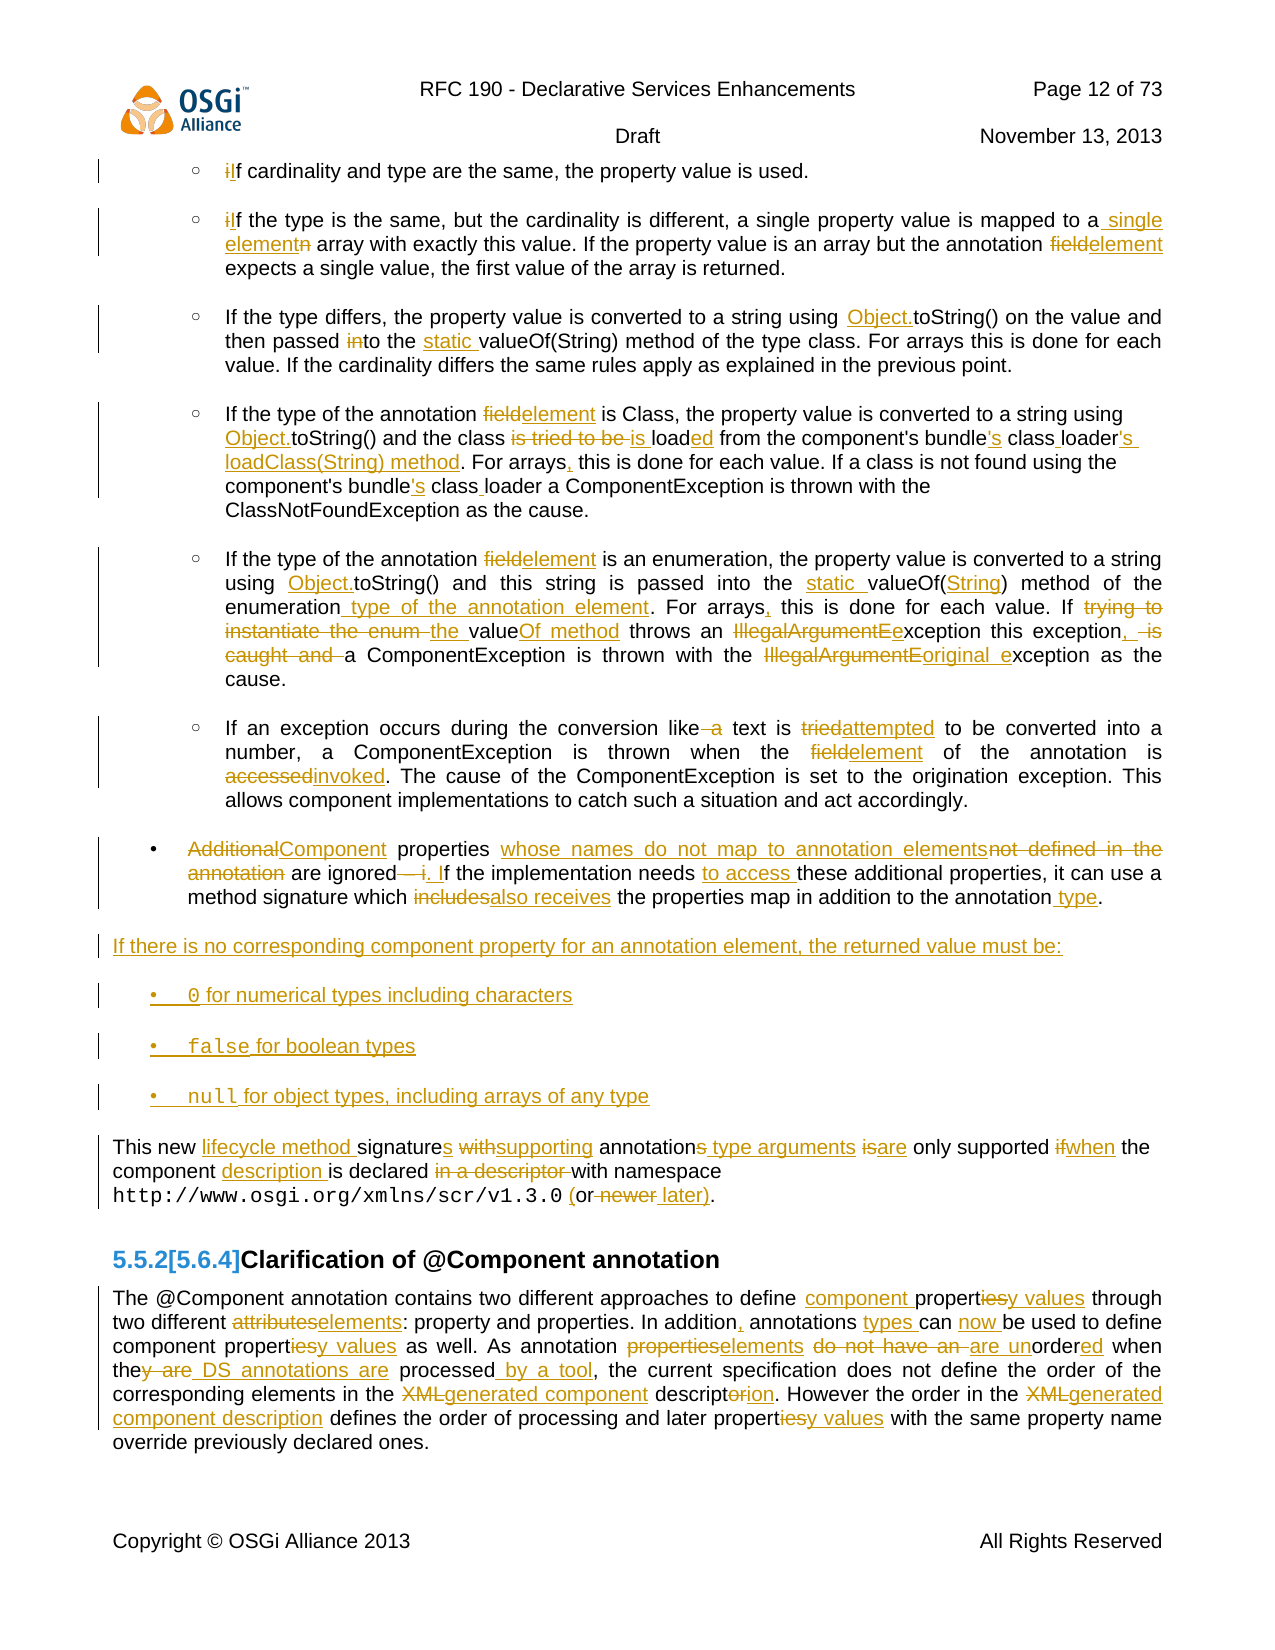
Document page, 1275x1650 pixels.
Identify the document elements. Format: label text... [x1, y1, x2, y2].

text The @Component annotation contains two different approaches to define component property values through two different elements: property and properties. In addition, annotations types can now be used to define component property values as well. As annotation elements are unordered when the DS annotations are processed by a tool, the current specification does not define the order of the corresponding elements in the generated component description. However the order in the generated component description defines the order of processing and later property values with the same property name override previously declared ones. [112, 1286, 1162, 1454]
subtitle Clarification of @Component annotation [112, 1245, 1162, 1274]
list false for boolean types [150, 1033, 1162, 1059]
text This new lifecycle method signatures supporting annotation type arguments are only supported when the component description is declared with namespace http://www.osgi.org/xmlns/scr/v1.3.0 (or later). [112, 1135, 1162, 1209]
list If an exception occurs during the conversion like text is attempted to be converted into a number, a ComponentException is thrown when the element of the annotation is invoked. The cause of the ComponentException is set to the origination exception. This allows component implementations to catch such a situation and act accordingly. [187, 716, 1162, 812]
list If the type of the annotation element is an enumeration, the property value is converted to a string using Object.toString() and this string is passed into the static valueOf(String) method of the enumeration type of the annotation element. For arrays, this is done for each value. If the valueOf method throws an exception this exception, a ComponentException is thrown with the original exception as the cause. [187, 547, 1162, 691]
list If cardinality and type are the same, the property value is used. [187, 159, 1162, 183]
list If the type differs, the property value is converted to a string using Object.toString() on the value and then passed to the static valueOf(String) method of the type class. For arrays this is done for each value. If the cardinality differs the same rules apply as explained in the previous point. [187, 305, 1162, 377]
list 0 for numerical types including characters [150, 983, 1162, 1008]
list Component properties whose names do not map to annotation elements are ignored. If the implementation needs to access these additional properties, it can use a method signature which also receives the properties map in addition to the annotation type. [150, 837, 1162, 909]
list If the type of the annotation element is Class, the property value is converted to a string using Object.toString() and the class is loaded from the component's bundle's class loader's loadClass(String) method. For arrays, this is done for each value. If a class is not found using the component's bundle's class loader a ComponentException is thrown with the ClassNotFoundException as the cause. [187, 402, 1162, 522]
list If the type is the same, but the cardinality is different, a single property value is mapped to a single element array with exactly this value. If the property value is an array but the annotation element expects a single value, the first value of the array is returned. [187, 208, 1162, 280]
text If there is no corresponding component property for an annotation element, the returned value must be: [112, 934, 1162, 958]
list null for object types, including arrays of any type [150, 1084, 1162, 1110]
picture [113, 78, 257, 142]
